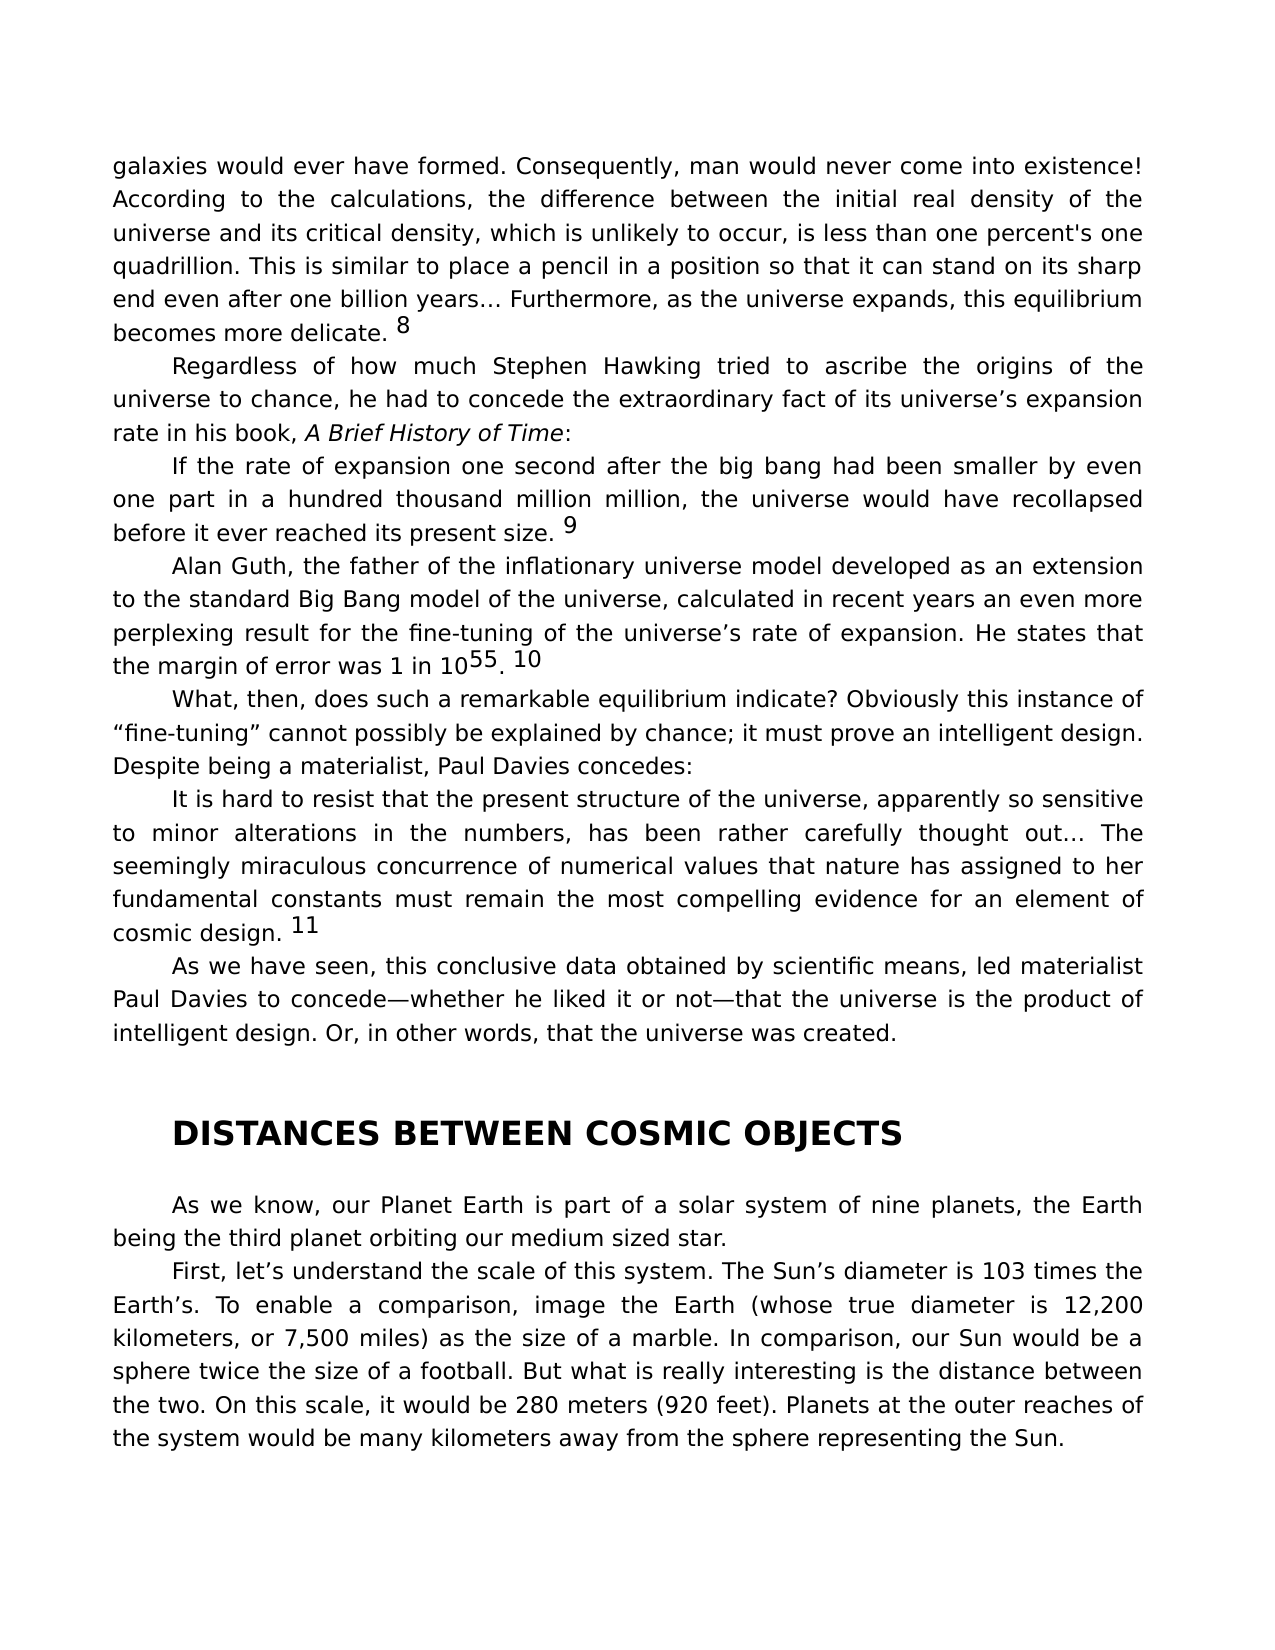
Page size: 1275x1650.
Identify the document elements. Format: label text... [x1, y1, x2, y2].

text Regardless of how much Stephen Hawking tried to ascribe the origins of the universe to chance, he had to concede the extraordinary fact of its universe’s expansion rate in his book, A Brief History of Time: [112, 348, 1145, 448]
text As we have seen, this conclusive data obtained by scientific means, led materialist Paul Davies to concede—whether he liked it or not—that the universe is the product of intelligent design. Or, in other words, that the universe was created. [112, 948, 1145, 1048]
text What, then, does such a remarkable equilibrium indicate? Obviously this instance of “fine-tuning” cannot possibly be explained by chance; it must prove an intelligent design. Despite being a materialist, Paul Davies concedes: [112, 681, 1145, 781]
text First, let’s understand the scale of this system. The Sun’s diameter is 103 times the Earth’s. To enable a comparison, image the Earth (whose true diameter is 12,200 kilometers, or 7,500 miles) as the size of a marble. In comparison, our Sun would be a sphere twice the size of a football. But what is really interesting is the distance between the two. On this scale, it would be 280 meters (920 feet). Planets at the outer reaches of the system would be many kilometers away from the sphere representing the Sun. [112, 1253, 1145, 1453]
subtitle DISTANCES BETWEEN COSMIC OBJECTS [112, 1114, 1145, 1153]
text It is hard to resist that the present structure of the universe, apparently so sensitive to minor alterations in the numbers, has been rather carefully thought out… The seemingly miraculous concurrence of numerical values that nature has assigned to her fundamental constants must remain the most compelling evidence for an element of cosmic design. 11 [112, 781, 1145, 948]
text As we know, our Planet Earth is part of a solar system of nine planets, the Earth being the third planet orbiting our medium sized star. [112, 1186, 1145, 1253]
text Alan Guth, the father of the inflationary universe model developed as an extension to the standard Big Bang model of the universe, calculated in recent years an even more perplexing result for the fine-tuning of the universe’s rate of expansion. He states that the margin of error was 1 in 1055. 10 [112, 548, 1145, 681]
text If the rate of expansion one second after the big bang had been smaller by even one part in a hundred thousand million million, the universe would have recollapsed before it ever reached its present size. 9 [112, 448, 1145, 548]
text galaxies would ever have formed. Consequently, man would never come into existence! According to the calculations, the difference between the initial real density of the universe and its critical density, which is unlikely to occur, is less than one percent's one quadrillion. This is similar to place a pencil in a position so that it can stand on its sharp end even after one billion years… Furthermore, as the universe expands, this equilibrium becomes more delicate. 8 [112, 148, 1145, 348]
